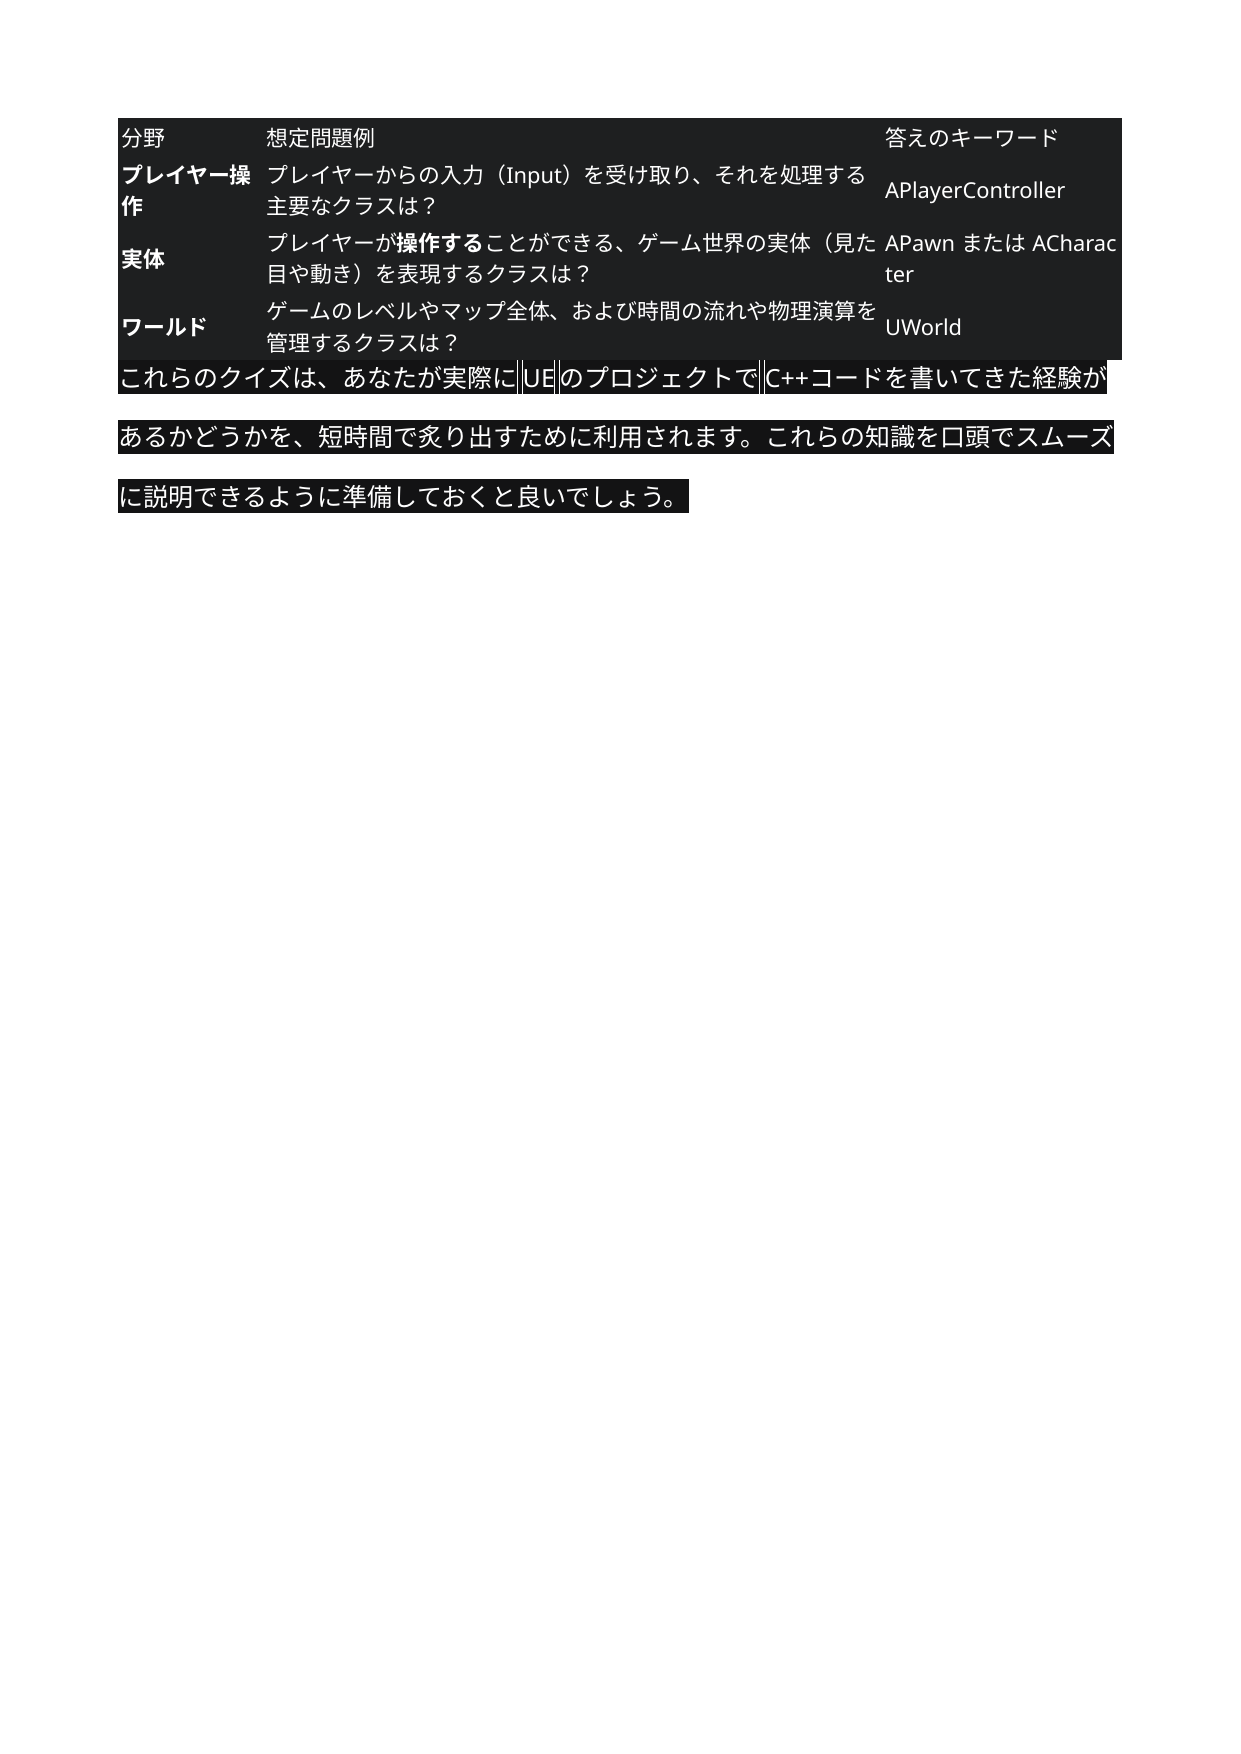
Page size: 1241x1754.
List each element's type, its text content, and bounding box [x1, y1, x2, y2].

table_cell ワールド [118, 292, 263, 360]
table_cell 実体 [118, 224, 263, 292]
table_header 想定問題例 [263, 118, 882, 155]
table_cell APlayerController [882, 155, 1122, 223]
table_header 答えのキーワード [882, 118, 1122, 155]
table_cell プレイヤー操作 [118, 155, 263, 223]
table_cell プレイヤーからの入力（Input）を受け取り、それを処理する主要なクラスは？ [263, 155, 882, 223]
table_cell UWorld [882, 292, 1122, 360]
table_header 分野 [118, 118, 263, 155]
text これらのクイズは、あなたが実際にUEのプロジェクトでC++コードを書いてきた経験があるかどうかを、短時間で炙り出すために利用されます。これらの知識を口頭でスムーズに説明できるように準備しておくと良いでしょう。 [118, 360, 1122, 513]
table_cell プレイヤーが操作することができる、ゲーム世界の実体（見た目や動き）を表現するクラスは？ [263, 224, 882, 292]
table_cell ゲームのレベルやマップ全体、および時間の流れや物理演算を管理するクラスは？ [263, 292, 882, 360]
table_cell APawn または ACharacter [882, 224, 1122, 292]
